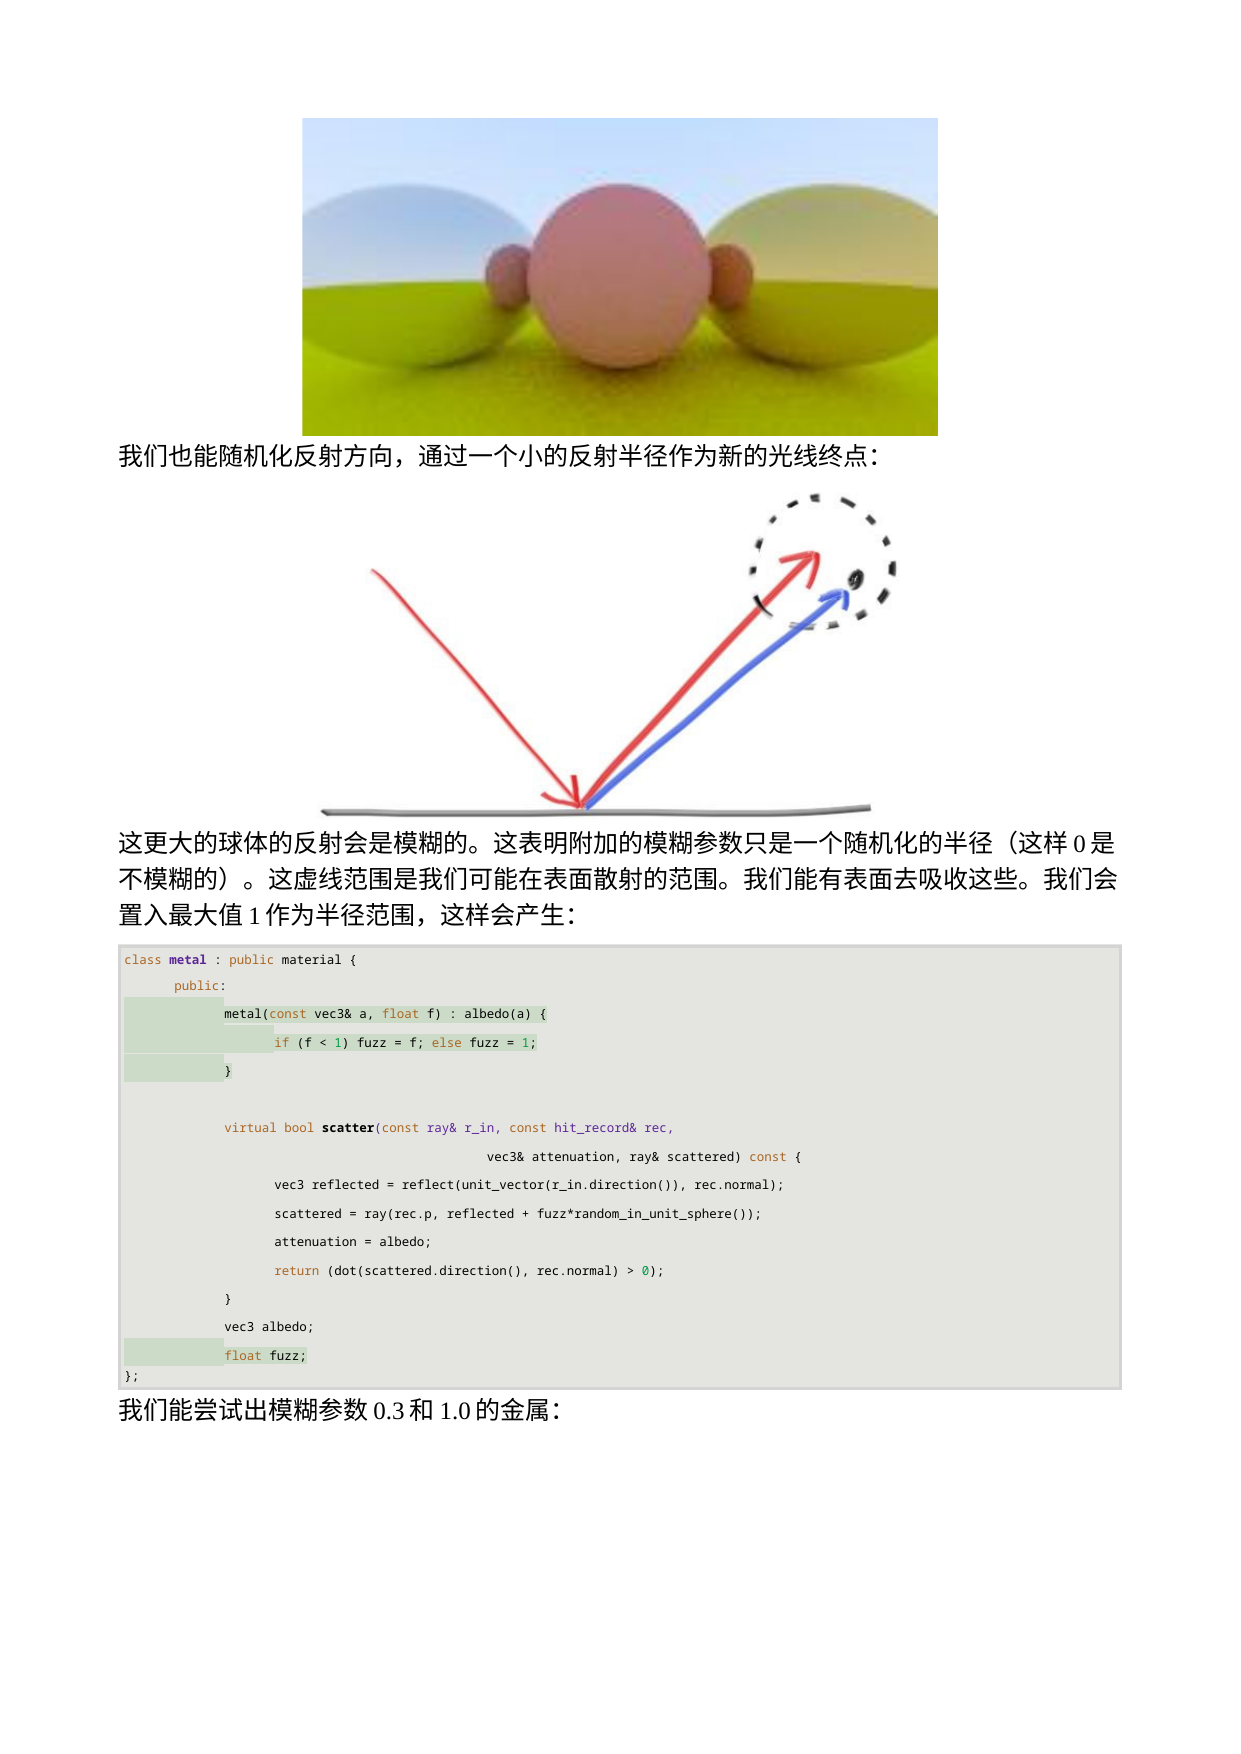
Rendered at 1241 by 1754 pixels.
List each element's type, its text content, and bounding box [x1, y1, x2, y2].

text vec3 albedo; [121, 1303, 1119, 1332]
text class metal : public material { [121, 948, 1119, 962]
picture [316, 484, 925, 824]
picture [302, 118, 938, 436]
text public: [121, 962, 1119, 991]
text float fuzz; [121, 1332, 1119, 1360]
text vec3& attenuation, ray& scattered) const { [121, 1133, 1119, 1161]
text 我们能尝试出模糊参数0.3和1.0的金属： [118, 1390, 1122, 1426]
text if (f < 1) fuzz = f; else fuzz = 1; [121, 1019, 1119, 1047]
text virtual bool scatter(const ray& r_in, const hit_record& rec, [121, 1104, 1119, 1133]
text }; [121, 1360, 1119, 1387]
text } [121, 1275, 1119, 1303]
text 这更大的球体的反射会是模糊的。这表明附加的模糊参数只是一个随机化的半径（这样0是不模糊的）。这虚线范围是我们可能在表面散射的范围。我们能有表面去吸收这些。我们会置入最大值1作为半径范围，这样会产生： [118, 485, 1122, 932]
text vec3 reflected = reflect(unit_vector(r_in.direction()), rec.normal); [121, 1161, 1119, 1190]
text return (dot(scattered.direction(), rec.normal) > 0); [121, 1247, 1119, 1275]
text } [121, 1047, 1119, 1076]
text attenuation = albedo; [121, 1218, 1119, 1247]
text metal(const vec3& a, float f) : albedo(a) { [121, 991, 1119, 1019]
text scattered = ray(rec.p, reflected + fuzz*random_in_unit_sphere()); [121, 1190, 1119, 1218]
text 我们也能随机化反射方向，通过一个小的反射半径作为新的光线终点： [118, 118, 1122, 472]
